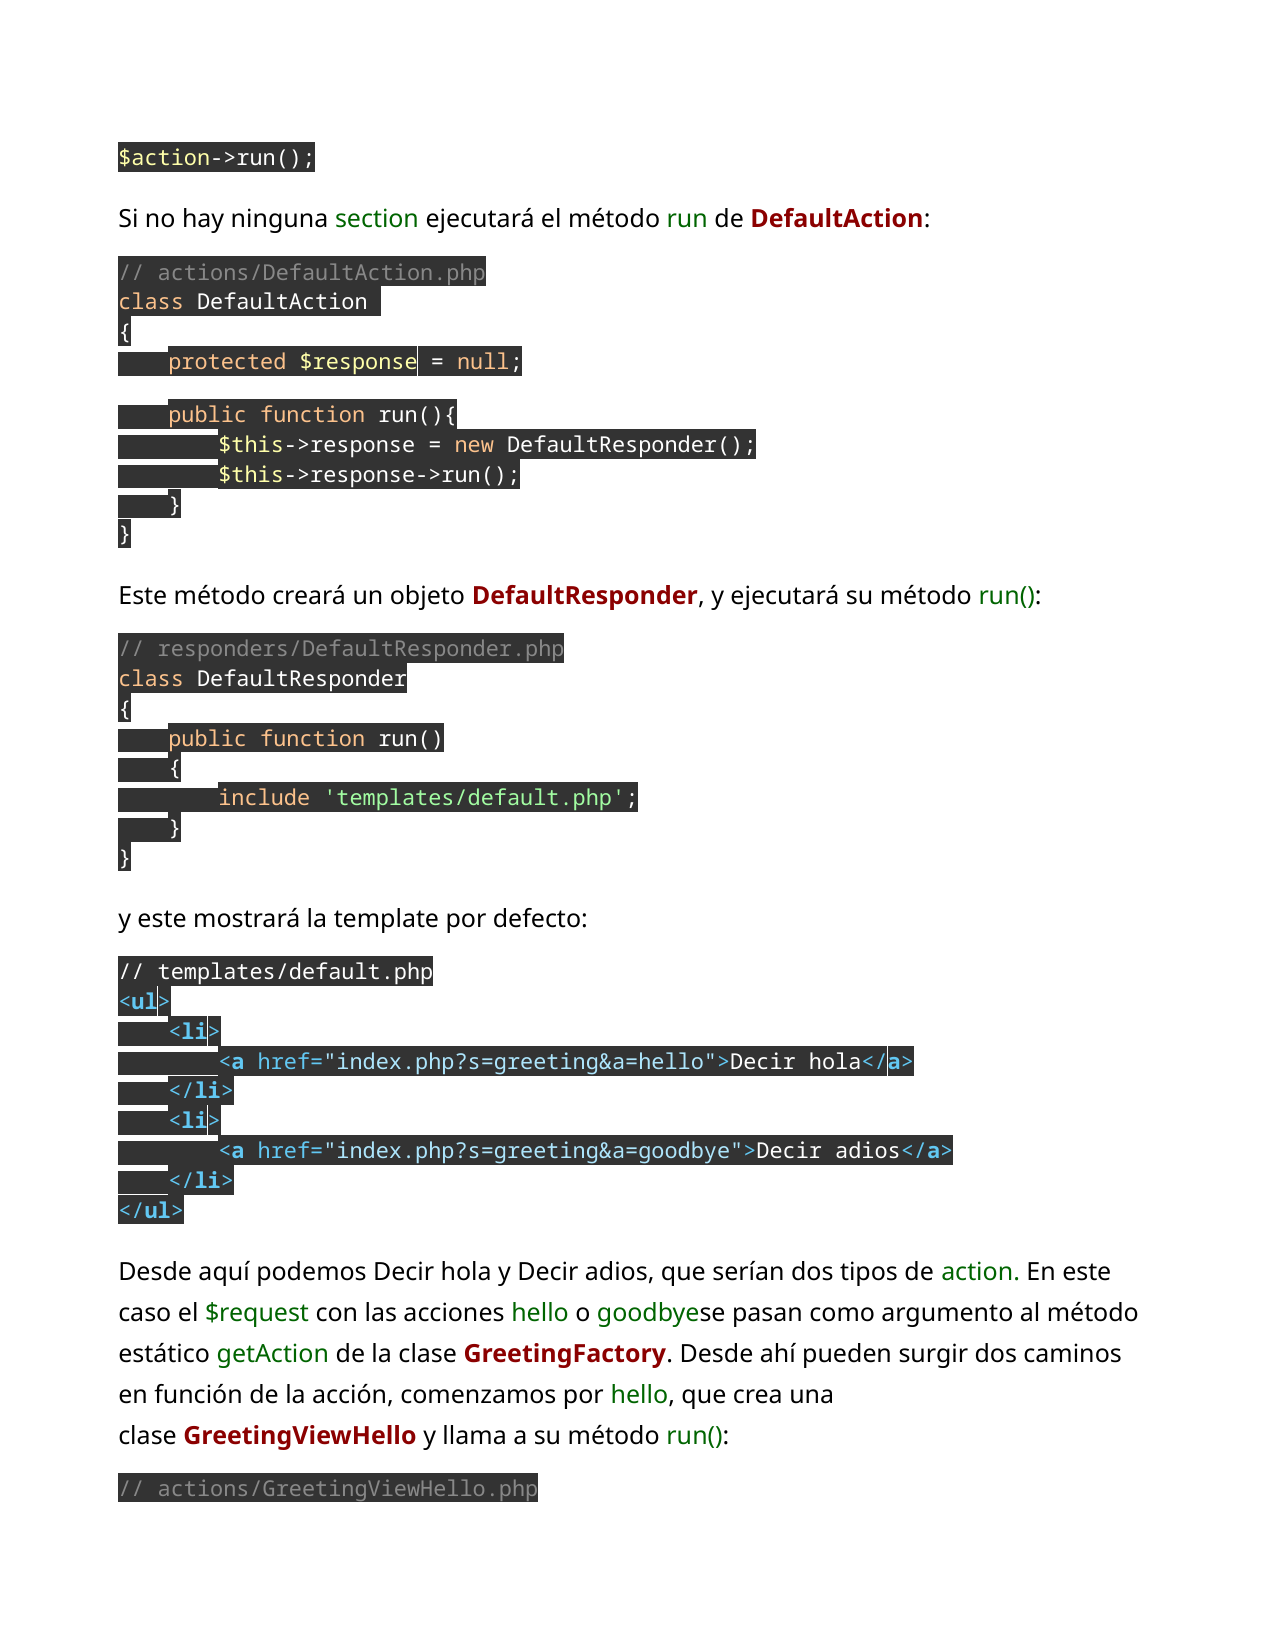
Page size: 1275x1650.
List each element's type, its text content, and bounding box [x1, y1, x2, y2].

text <a href="index.php?s=greeting&a=goodbye">Decir adios</a> [118, 1135, 1157, 1165]
text public function run() [118, 722, 1157, 752]
text Este método creará un objeto DefaultResponder, y ejecutará su método run(): [118, 578, 1157, 612]
text } [118, 842, 1157, 871]
text // actions/DefaultAction.php [118, 256, 1157, 286]
text { [118, 693, 1157, 722]
text <ul> [118, 986, 1157, 1016]
text class DefaultResponder [118, 663, 1157, 693]
text class DefaultAction [118, 286, 1157, 316]
text </li> [118, 1165, 1157, 1195]
text <a href="index.php?s=greeting&a=hello">Decir hola</a> [118, 1046, 1157, 1076]
text } [118, 489, 1157, 518]
text Si no hay ninguna section ejecutará el método run de DefaultAction: [118, 201, 1157, 235]
text } [118, 812, 1157, 842]
text $action->run(); [118, 142, 1157, 172]
text </li> [118, 1076, 1157, 1105]
text <li> [118, 1016, 1157, 1046]
text include 'templates/default.php'; [118, 782, 1157, 812]
text { [118, 316, 1157, 346]
text } [118, 518, 1157, 548]
text // actions/GreetingViewHello.php [118, 1473, 1157, 1502]
text { [118, 752, 1157, 782]
text // responders/DefaultResponder.php [118, 633, 1157, 663]
text $this->response->run(); [118, 459, 1157, 489]
text Desde aquí podemos Decir hola y Decir adios, que serían dos tipos de action. En este caso el $request con las acciones hello o goodbyese pasan como argumento al método estático getAction de la clase GreetingFactory. Desde ahí pueden surgir dos caminos en función de la acción, comenzamos por hello, que crea una clase GreetingViewHello y llama a su método run(): [118, 1254, 1157, 1451]
text // templates/default.php [118, 956, 1157, 986]
text public function run(){ [118, 399, 1157, 429]
text <li> [118, 1105, 1157, 1135]
text protected $response = null; [118, 346, 1157, 376]
text $this->response = new DefaultResponder(); [118, 429, 1157, 459]
text </ul> [118, 1195, 1157, 1224]
text y este mostrará la template por defecto: [118, 901, 1157, 935]
